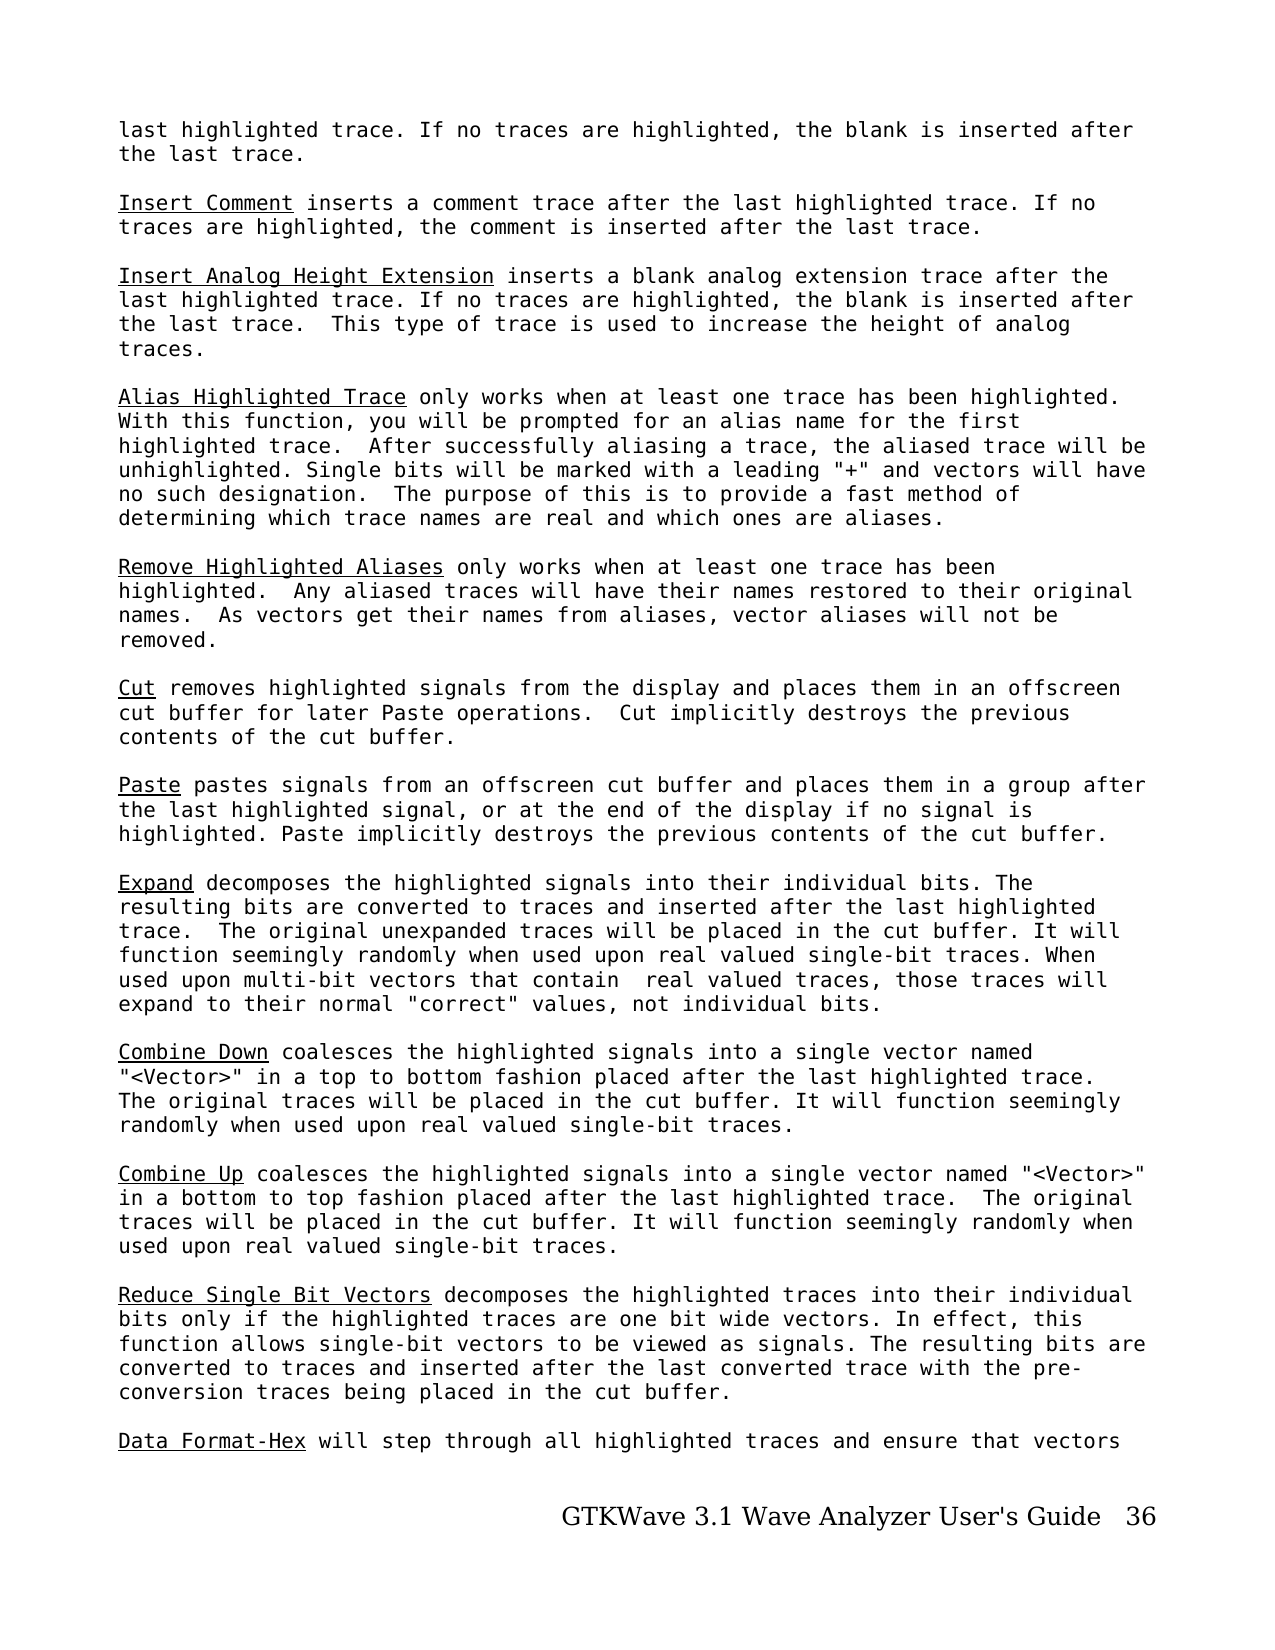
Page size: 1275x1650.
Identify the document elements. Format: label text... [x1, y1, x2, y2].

text Alias Highlighted Trace only works when at least one trace has been highlighted. With this function, you will be prompted for an alias name for the first highlighted trace. After successfully aliasing a trace, the aliased trace will be unhighlighted. Single bits will be marked with a leading "+" and vectors will have no such designation. The purpose of this is to provide a fast method of determining which trace names are real and which ones are aliases. [118, 385, 1157, 531]
text Reduce Single Bit Vectors decomposes the highlighted traces into their individual bits only if the highlighted traces are one bit wide vectors. In effect, this function allows single-bit vectors to be viewed as signals. The resulting bits are converted to traces and inserted after the last converted trace with the pre-conversion traces being placed in the cut buffer. [118, 1283, 1157, 1404]
text Paste pastes signals from an offscreen cut buffer and places them in a group after the last highlighted signal, or at the end of the display if no signal is highlighted. Paste implicitly destroys the previous contents of the cut buffer. [118, 773, 1157, 846]
text Data Format-Hex will step through all highlighted traces and ensure that vectors [118, 1429, 1157, 1453]
text last highlighted trace. If no traces are highlighted, the blank is inserted after the last trace. [118, 118, 1157, 167]
text Combine Up coalesces the highlighted signals into a single vector named "<Vector>" in a bottom to top fashion placed after the last highlighted trace. The original traces will be placed in the cut buffer. It will function seemingly randomly when used upon real valued single-bit traces. [118, 1162, 1157, 1259]
text Expand decomposes the highlighted signals into their individual bits. The resulting bits are converted to traces and inserted after the last highlighted trace. The original unexpanded traces will be placed in the cut buffer. It will function seemingly randomly when used upon real valued single-bit traces. When used upon multi-bit vectors that contain real valued traces, those traces will expand to their normal "correct" values, not individual bits. [118, 871, 1157, 1016]
text Combine Down coalesces the highlighted signals into a single vector named "<Vector>" in a top to bottom fashion placed after the last highlighted trace. The original traces will be placed in the cut buffer. It will function seemingly randomly when used upon real valued single-bit traces. [118, 1040, 1157, 1137]
text Insert Analog Height Extension inserts a blank analog extension trace after the last highlighted trace. If no traces are highlighted, the blank is inserted after the last trace. This type of trace is used to increase the height of analog traces. [118, 264, 1157, 361]
text Remove Highlighted Aliases only works when at least one trace has been highlighted. Any aliased traces will have their names restored to their original names. As vectors get their names from aliases, vector aliases will not be removed. [118, 555, 1157, 652]
text Cut removes highlighted signals from the display and places them in an offscreen cut buffer for later Paste operations. Cut implicitly destroys the previous contents of the cut buffer. [118, 676, 1157, 749]
text Insert Comment inserts a comment trace after the last highlighted trace. If no traces are highlighted, the comment is inserted after the last trace. [118, 191, 1157, 239]
